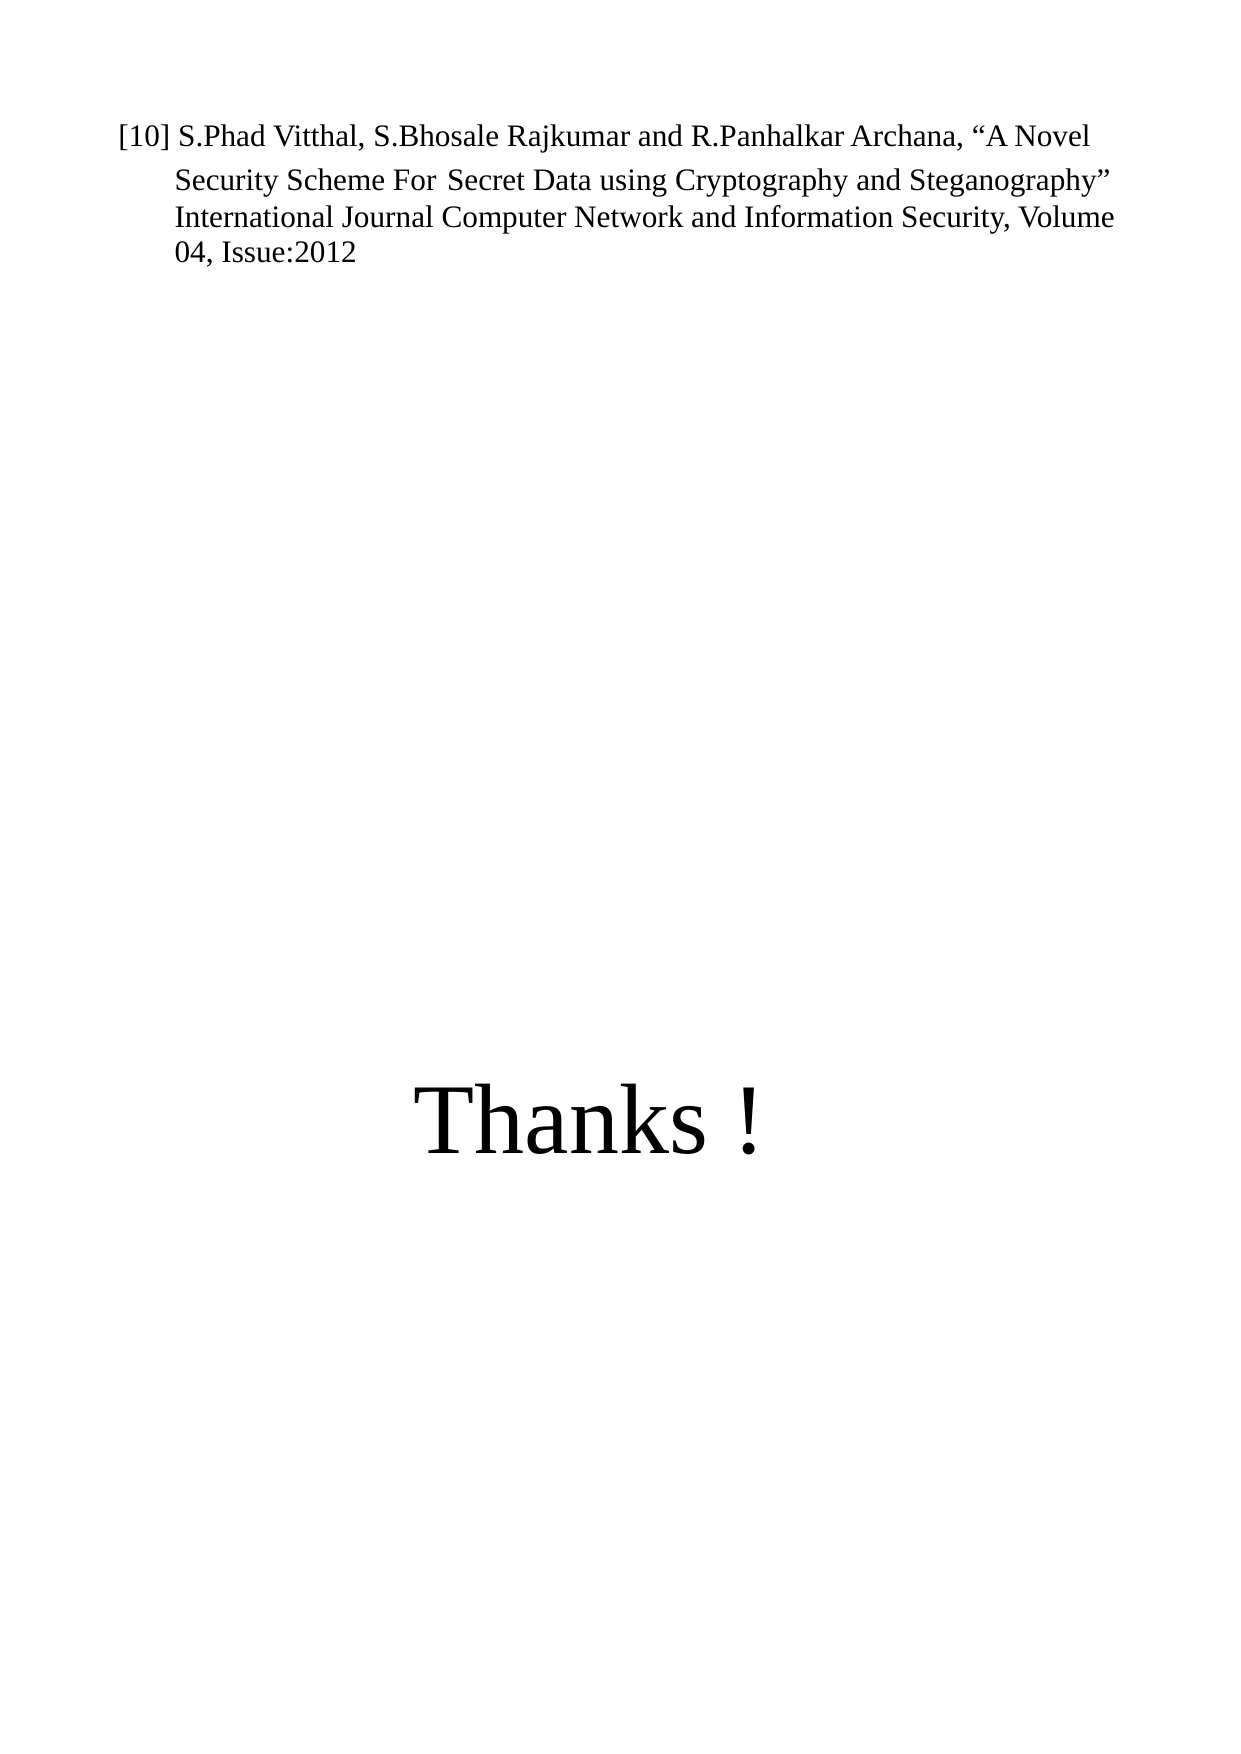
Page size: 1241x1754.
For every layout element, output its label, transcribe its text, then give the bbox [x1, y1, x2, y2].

title [10] S.Phad Vitthal, S.Bhosale Rajkumar and R.Panhalkar Archana, “A Novel Security Scheme For Secret Data using Cryptography and Steganography” International Journal Computer Network and Information Security, Volume 04, Issue:2012 [118, 118, 1122, 269]
text Thanks ! [118, 1061, 1122, 1176]
